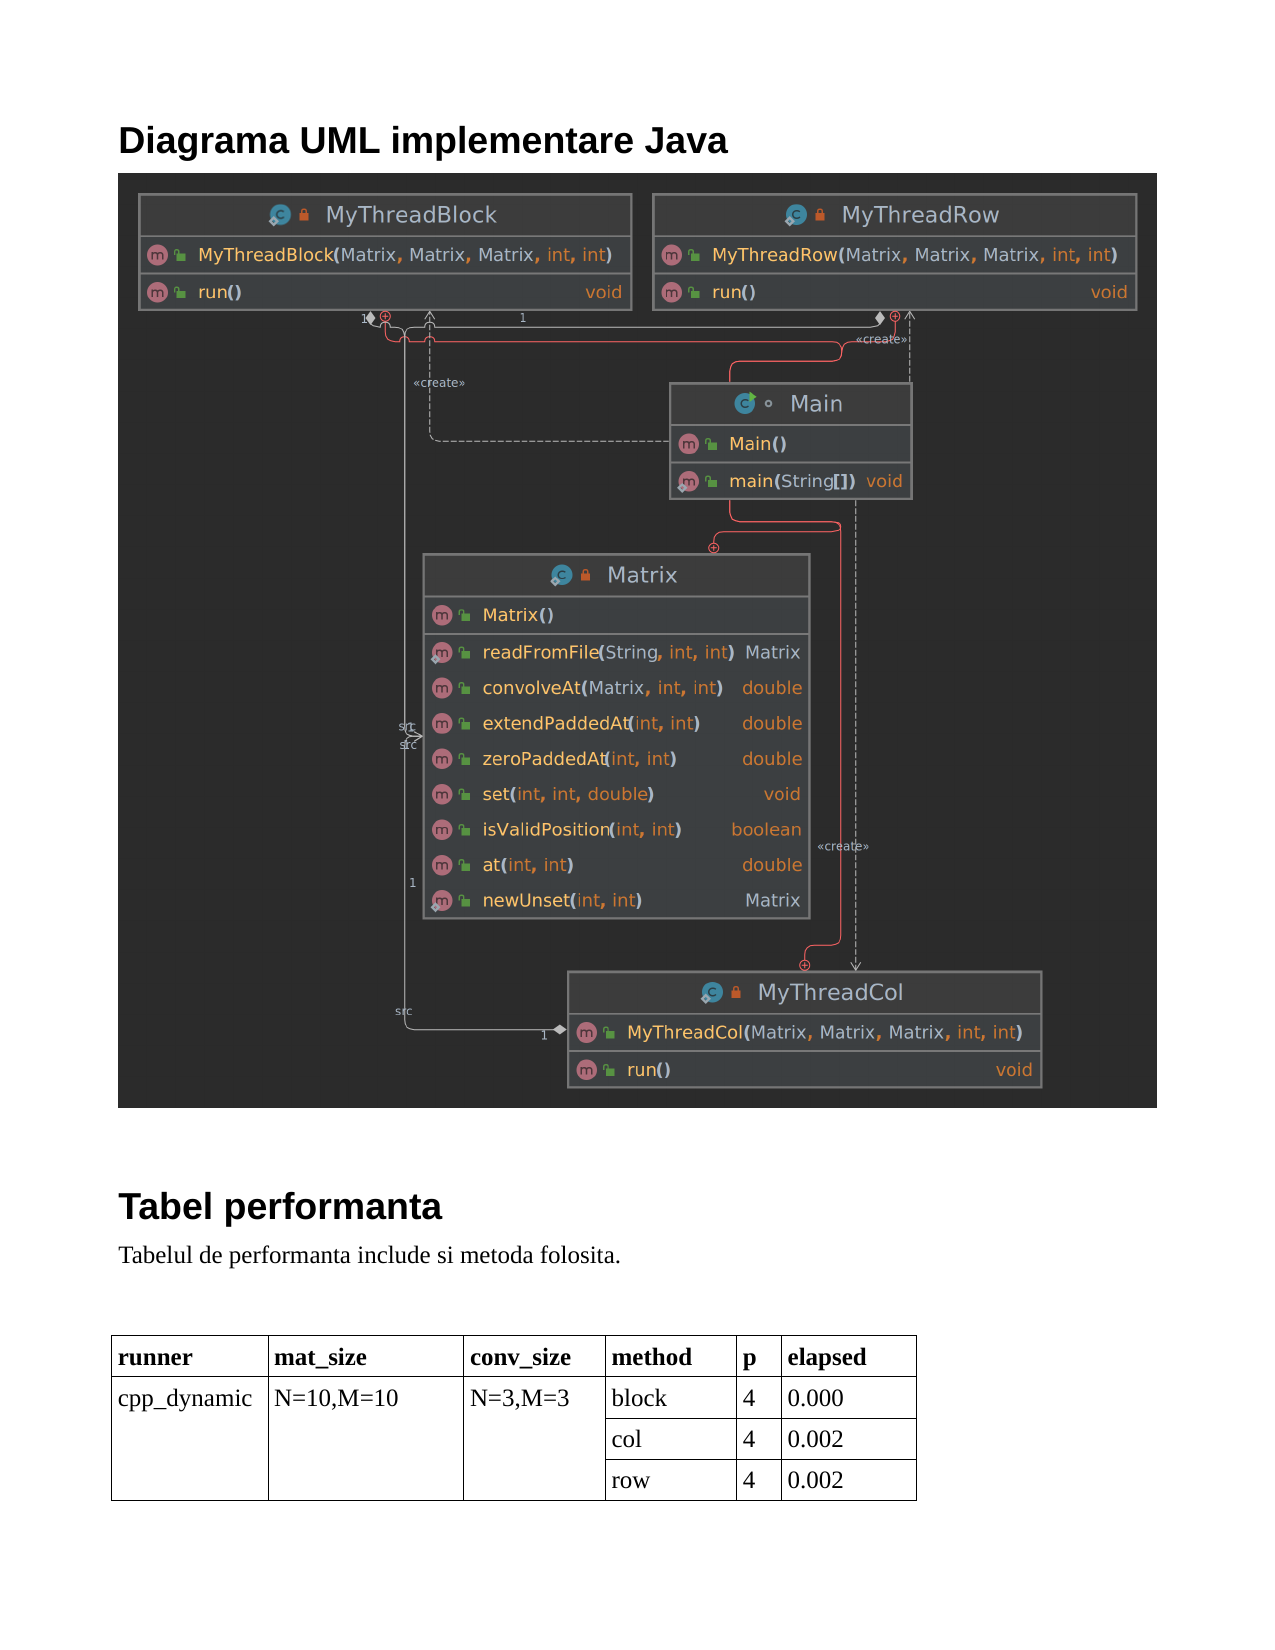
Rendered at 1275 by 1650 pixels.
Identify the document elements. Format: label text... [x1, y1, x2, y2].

table_header mat_size [269, 1336, 463, 1376]
table_header elapsed [782, 1336, 916, 1376]
table_cell col [606, 1419, 736, 1459]
table_cell 0.000 [782, 1377, 916, 1417]
table_cell block [606, 1377, 736, 1417]
table_cell 4 [737, 1377, 781, 1417]
table_header runner [112, 1336, 268, 1376]
table_cell 0.002 [782, 1419, 916, 1459]
table_cell 4 [737, 1419, 781, 1459]
subtitle Tabel performanta [118, 1184, 1157, 1227]
table_cell 4 [737, 1460, 781, 1500]
table_cell row [606, 1460, 736, 1500]
picture [118, 173, 1157, 1108]
table_header p [737, 1336, 781, 1376]
table_header conv_size [464, 1336, 605, 1376]
table_cell 0.002 [782, 1460, 916, 1500]
table_header method [606, 1336, 736, 1376]
table_cell N=10,M=10 [269, 1377, 463, 1500]
subtitle Diagrama UML implementare Java [118, 118, 1157, 161]
text Tabelul de performanta include si metoda folosita. [118, 1240, 1157, 1268]
table_cell N=3,M=3 [464, 1377, 605, 1500]
table_cell cpp_dynamic [112, 1377, 268, 1500]
